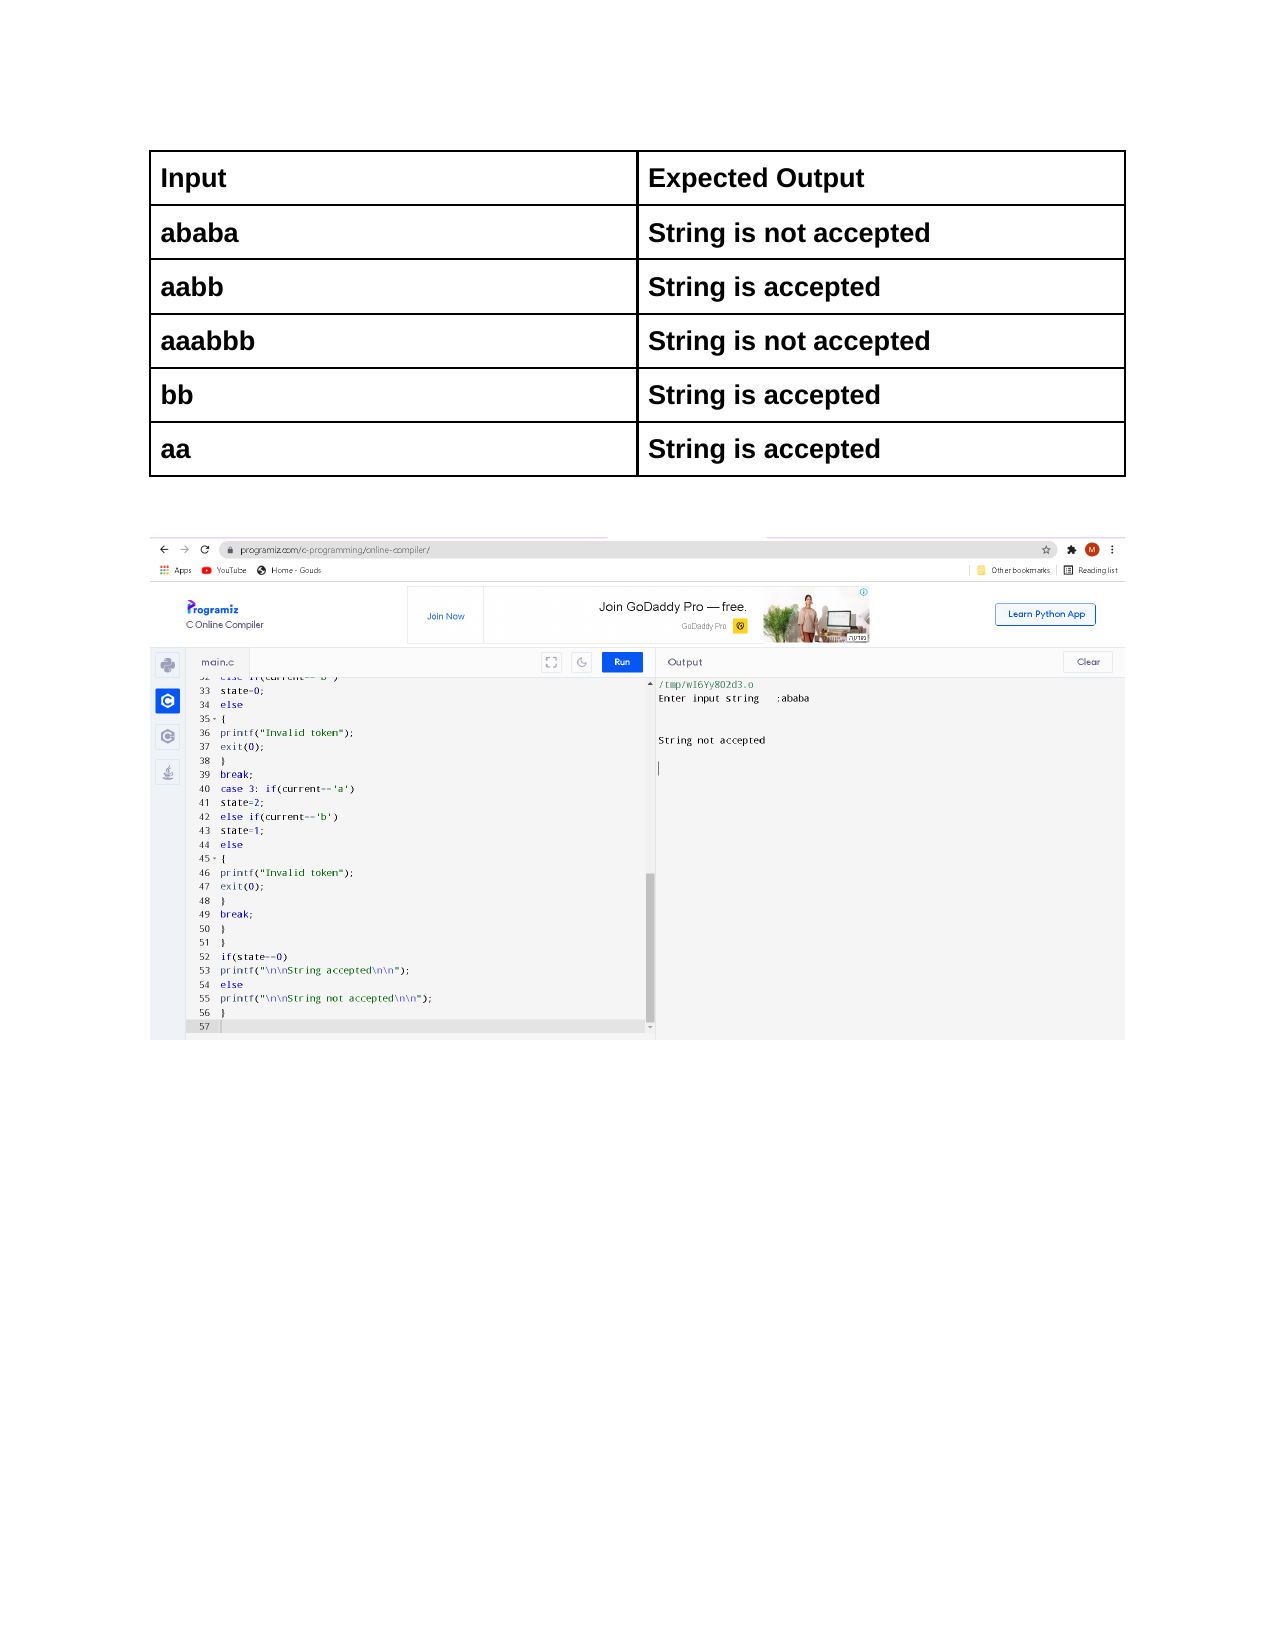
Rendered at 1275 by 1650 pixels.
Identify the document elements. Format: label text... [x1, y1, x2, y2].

table_cell String is accepted [639, 260, 1124, 312]
table_header Expected Output [639, 152, 1124, 204]
table_cell String is not accepted [639, 206, 1124, 258]
table_cell bb [151, 369, 636, 421]
table_cell aabb [151, 260, 636, 312]
table_cell aa [151, 423, 636, 475]
table_cell aaabbb [151, 315, 636, 367]
table_cell String is accepted [639, 369, 1124, 421]
table_cell String is not accepted [639, 315, 1124, 367]
table_cell String is accepted [639, 423, 1124, 475]
table_header Input [151, 152, 636, 204]
picture [150, 537, 1125, 1040]
table_cell ababa [151, 206, 636, 258]
